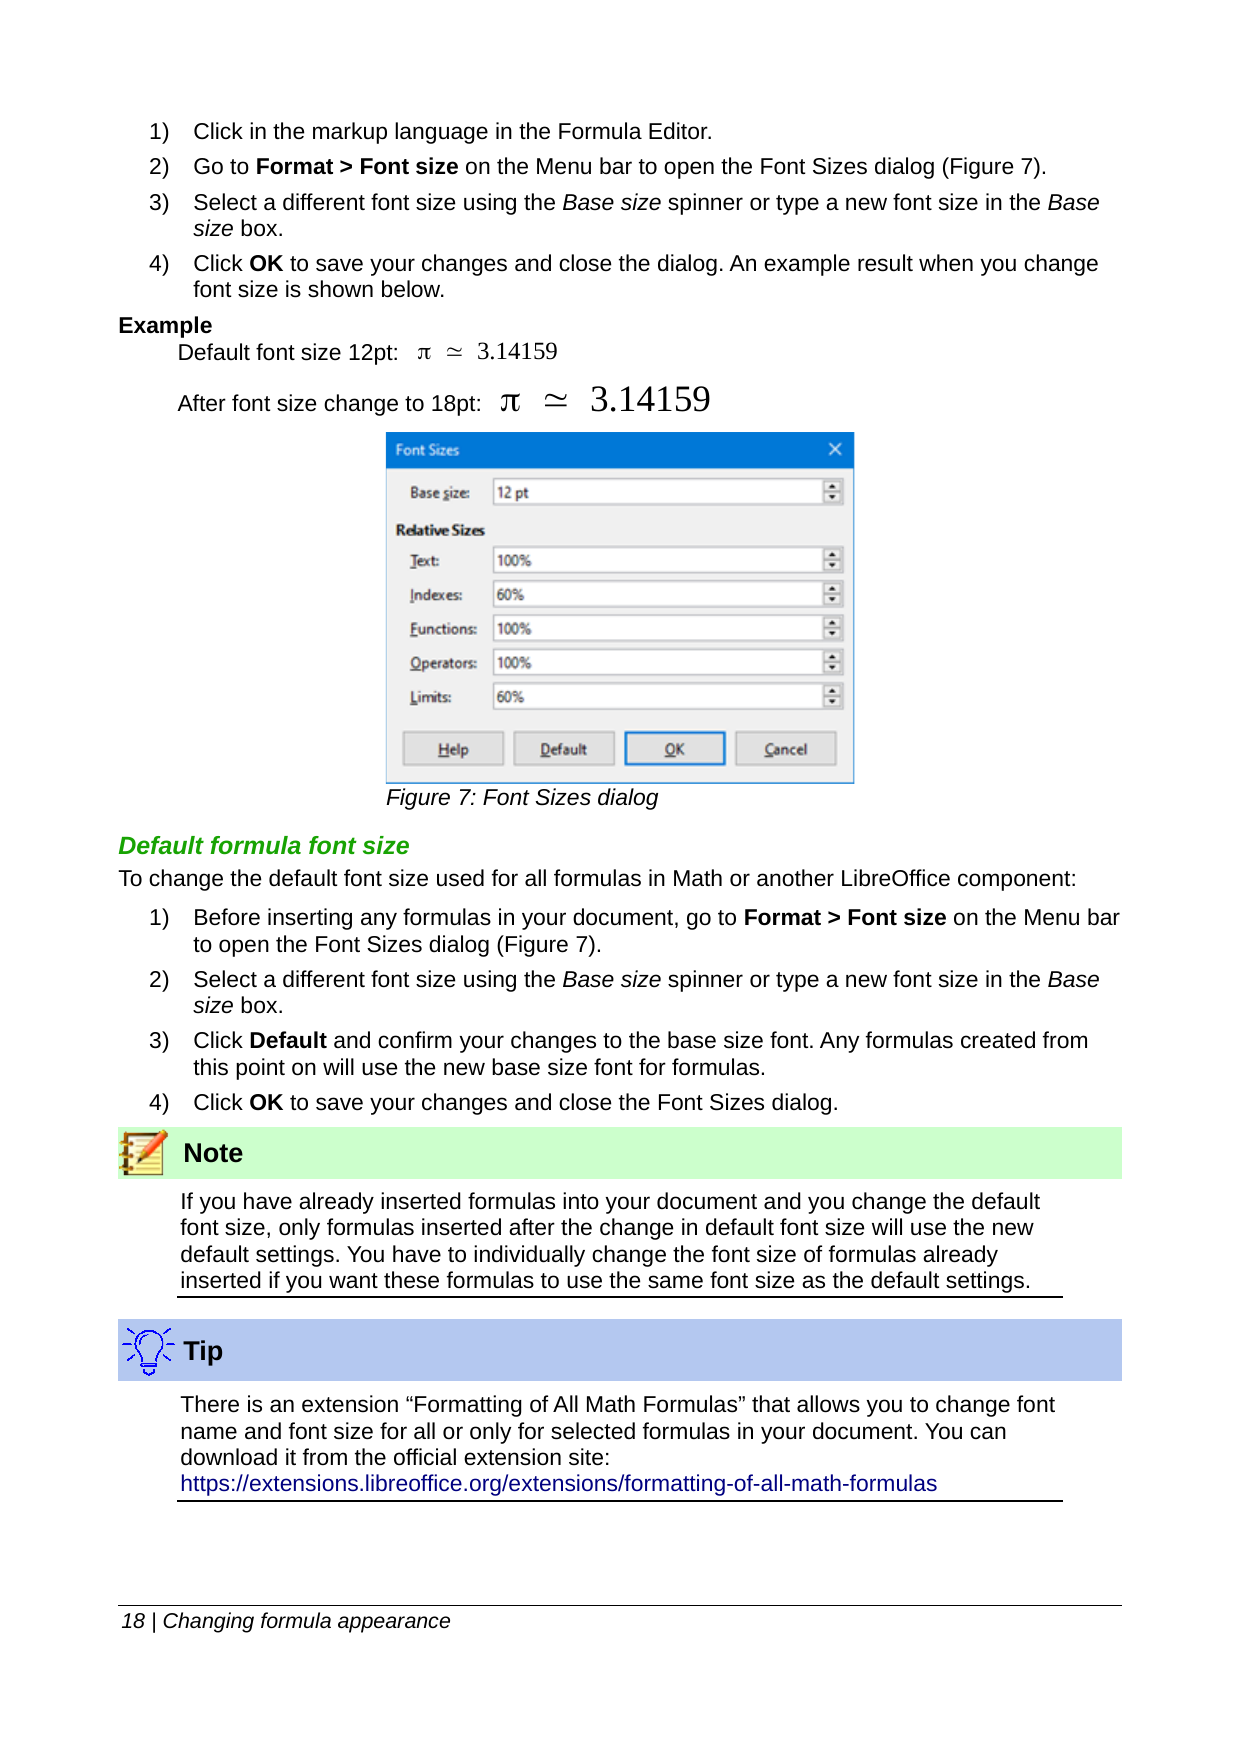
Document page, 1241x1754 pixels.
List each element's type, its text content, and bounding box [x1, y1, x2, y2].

list Click in the markup language in the Formula Editor. [169, 118, 1122, 144]
text Figure 7: Font Sizes dialog [386, 784, 854, 810]
list Select a different font size using the Base size spinner or type a new font size in the Base size box. [169, 188, 1122, 241]
list Click OK to save your changes and close the dialog. An example result when you change font size is shown below. [169, 250, 1122, 303]
picture [119, 1128, 170, 1179]
subtitle Tip [118, 1319, 1122, 1381]
text After font size change to 18pt: [177, 378, 1122, 419]
text There is an extension “Formatting of All Math Formulas” that allows you to change font name and font size for all or only for selected formulas in your document. You can download it from the official extension site: https://extensions.libreoffice.org/extensions/formatting-of-all-math-formulas [177, 1388, 1063, 1500]
list Select a different font size using the Base size spinner or type a new font size in the Base size box. [169, 966, 1122, 1018]
picture [385, 432, 855, 784]
picture [119, 1320, 179, 1380]
text Default font size 12pt: [177, 338, 1122, 366]
text If you have already inserted formulas into your document and you change the default font size, only formulas inserted after the change in default font size will use the new default settings. You have to individually change the font size of formulas already inserted if you want these formulas to use the same font size as the default settings. [177, 1185, 1063, 1296]
list Go to Format > Font size on the Menu bar to open the Font Sizes dialog (Figure 7). [169, 153, 1122, 180]
text To change the default font size used for all formulas in Math or another LibreOffice component: [118, 865, 1122, 892]
list Click Default and confirm your changes to the base size font. Any formulas created from this point on will use the new base size font for formulas. [169, 1027, 1122, 1080]
list Before inserting any formulas in your document, go to Format > Font size on the Menu bar to open the Font Sizes dialog (Figure 7). [169, 904, 1122, 957]
subtitle Note [118, 1127, 1122, 1179]
subtitle Default formula font size [118, 831, 1122, 859]
text Example [118, 312, 1122, 338]
list Click OK to save your changes and close the Font Sizes dialog. [169, 1089, 1122, 1115]
